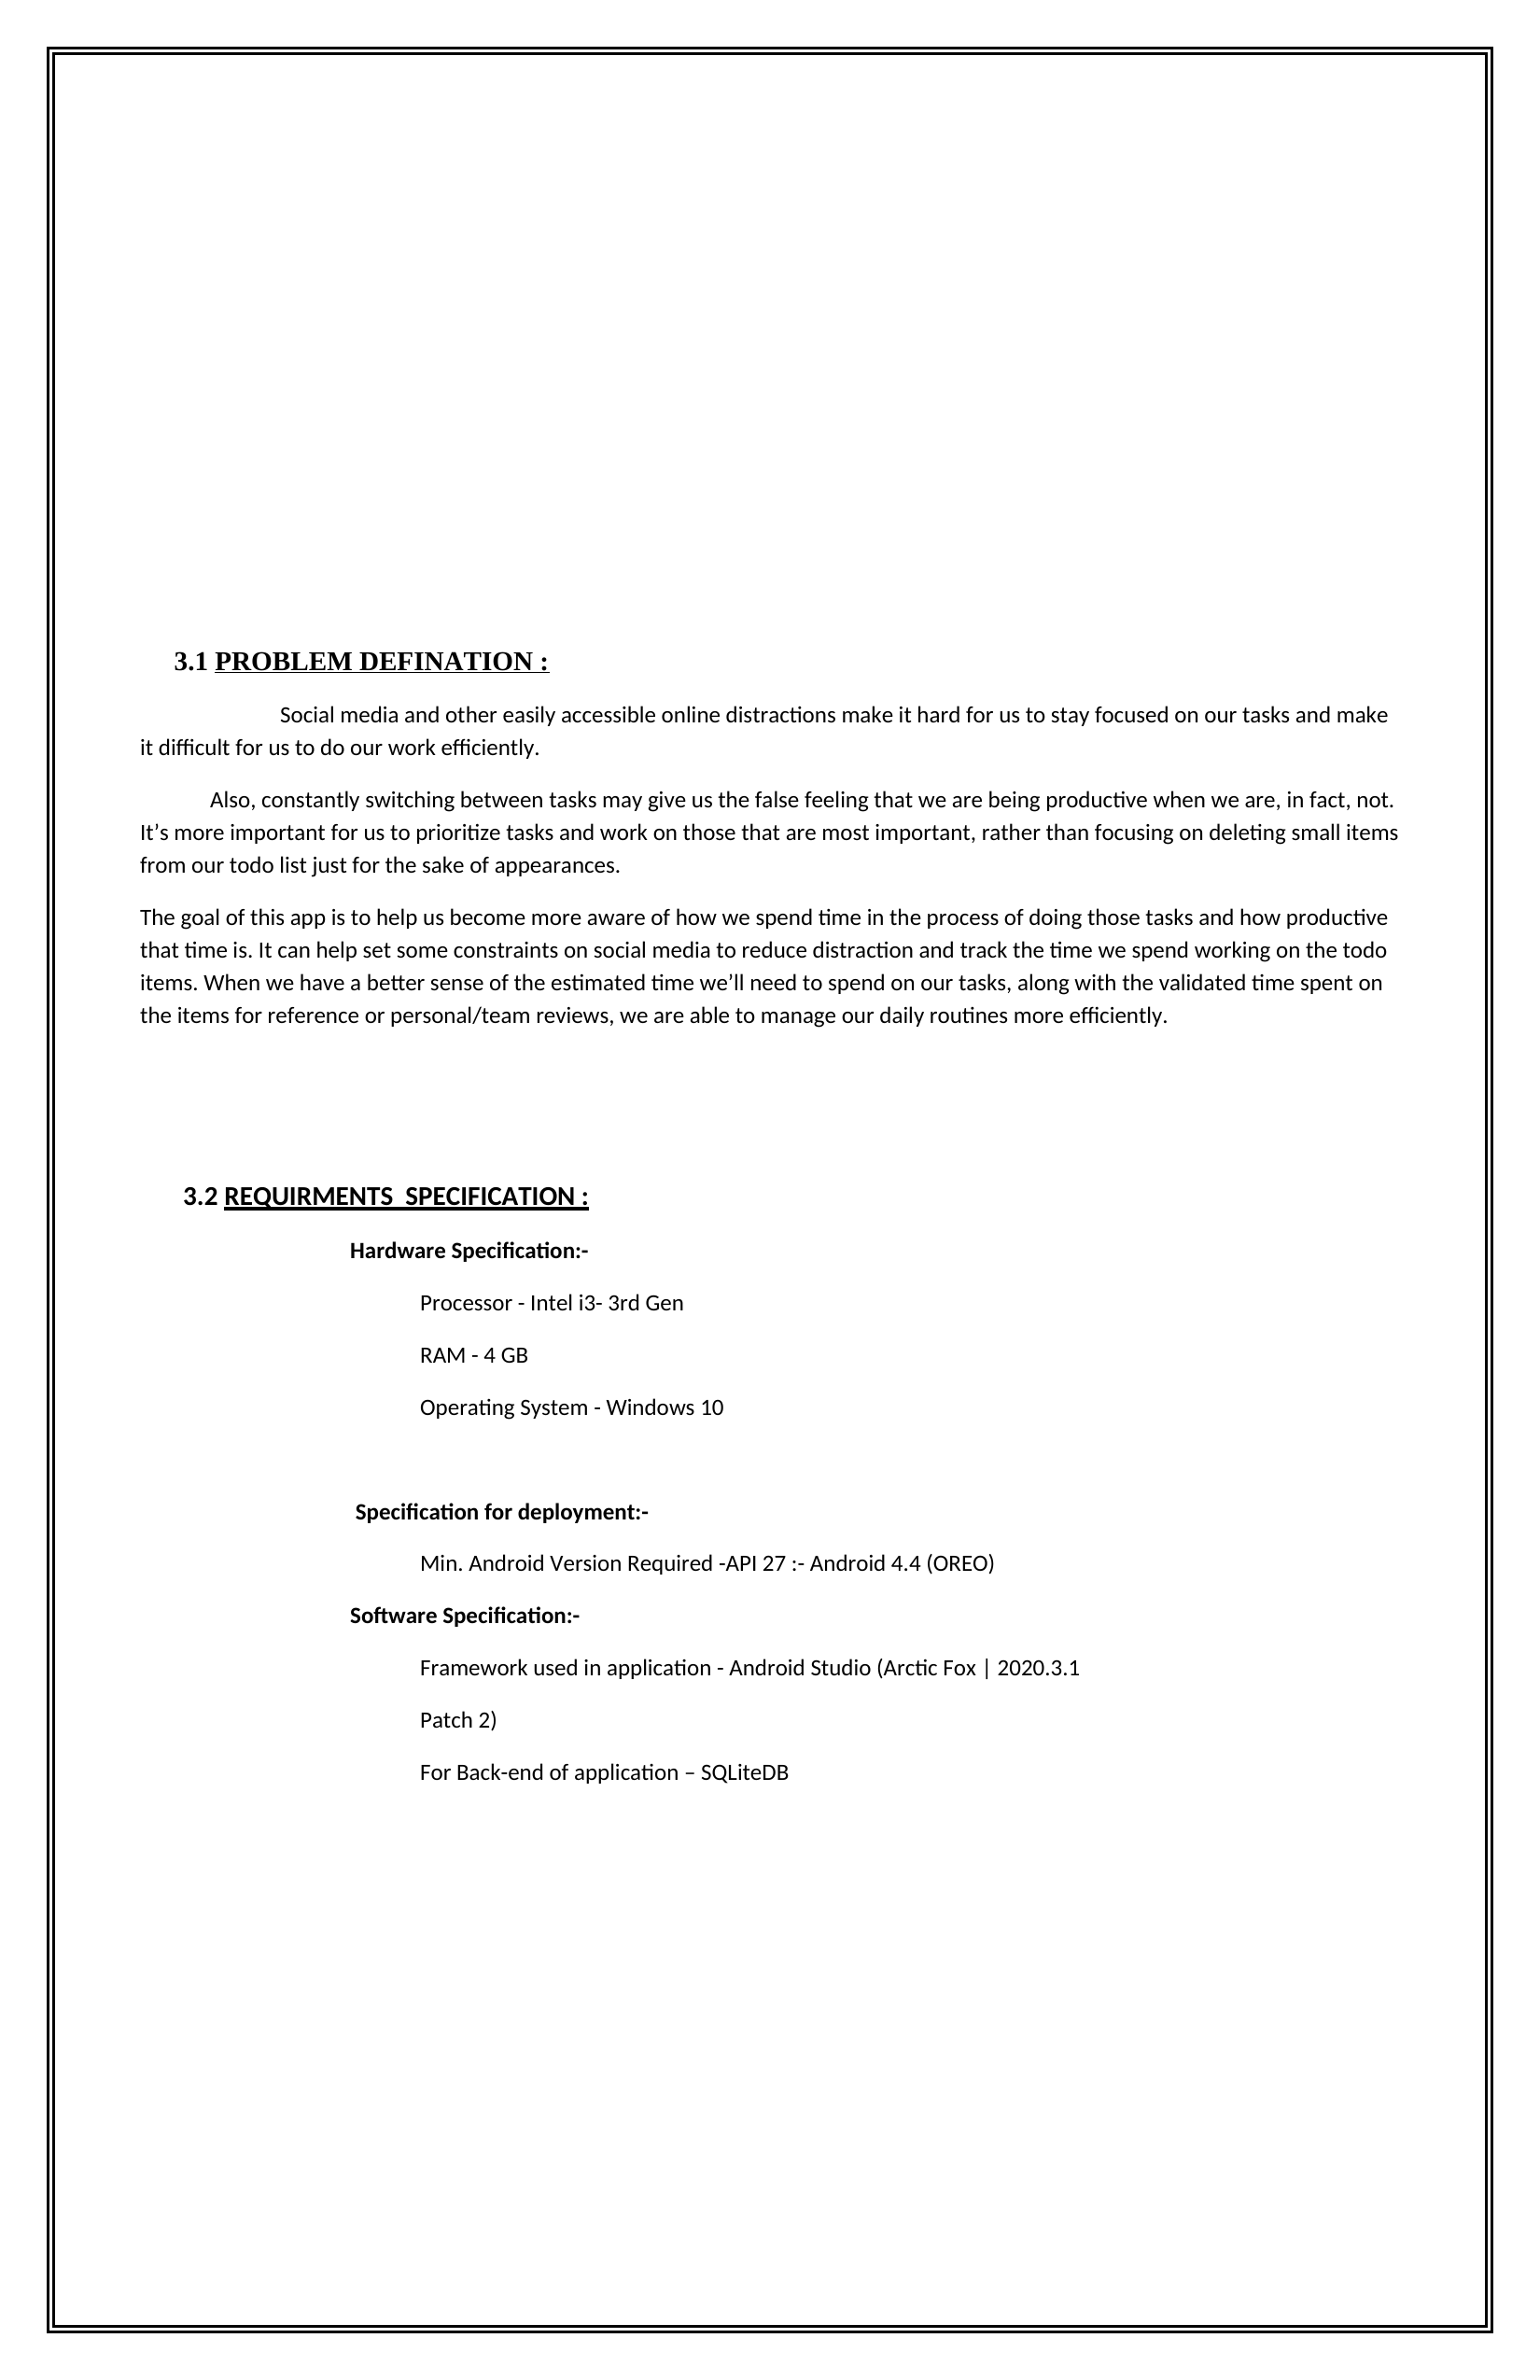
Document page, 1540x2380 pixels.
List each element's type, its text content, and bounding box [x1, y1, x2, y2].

text The goal of this app is to help us become more aware of how we spend time in the process of doing those tasks and how productive that time is. It can help set some constraints on social media to reduce distraction and track the time we spend working on the todo items. When we have a better sense of the estimated time we’ll need to spend on our tasks, along with the validated time spent on the items for reference or personal/team reviews, we are able to manage our daily routines more efficiently. [140, 903, 1400, 1029]
list Hardware Specification:- [280, 1237, 1400, 1265]
list Operating System - Windows 10 [350, 1393, 1400, 1421]
list For Back-end of application – SQLiteDB [350, 1757, 1400, 1785]
text 3.2 REQUIRMENTS SPECIFICATION : [140, 1179, 1400, 1211]
list Specification for deployment:- [350, 1497, 1400, 1525]
text Also, constantly switching between tasks may give us the false feeling that we are being productive when we are, in fact, not. It’s more important for us to prioritize tasks and work on those that are most important, rather than focusing on deleting small items from our todo list just for the sake of appearances. [140, 785, 1400, 879]
list RAM - 4 GB [350, 1340, 1400, 1369]
list Processor - Intel i3- 3rd Gen [350, 1289, 1400, 1317]
list Framework used in application - Android Studio (Arctic Fox | 2020.3.1 [350, 1653, 1400, 1682]
text Social media and other easily accessible online distractions make it hard for us to stay focused on our tasks and make it difficult for us to do our work efficiently. [140, 700, 1400, 762]
list Patch 2) [350, 1705, 1400, 1734]
list Min. Android Version Required -API 27 :- Android 4.4 (OREO) [350, 1549, 1400, 1577]
text 3.1 PROBLEM DEFINATION : [140, 645, 1400, 676]
list Software Specification:- [350, 1602, 1400, 1630]
